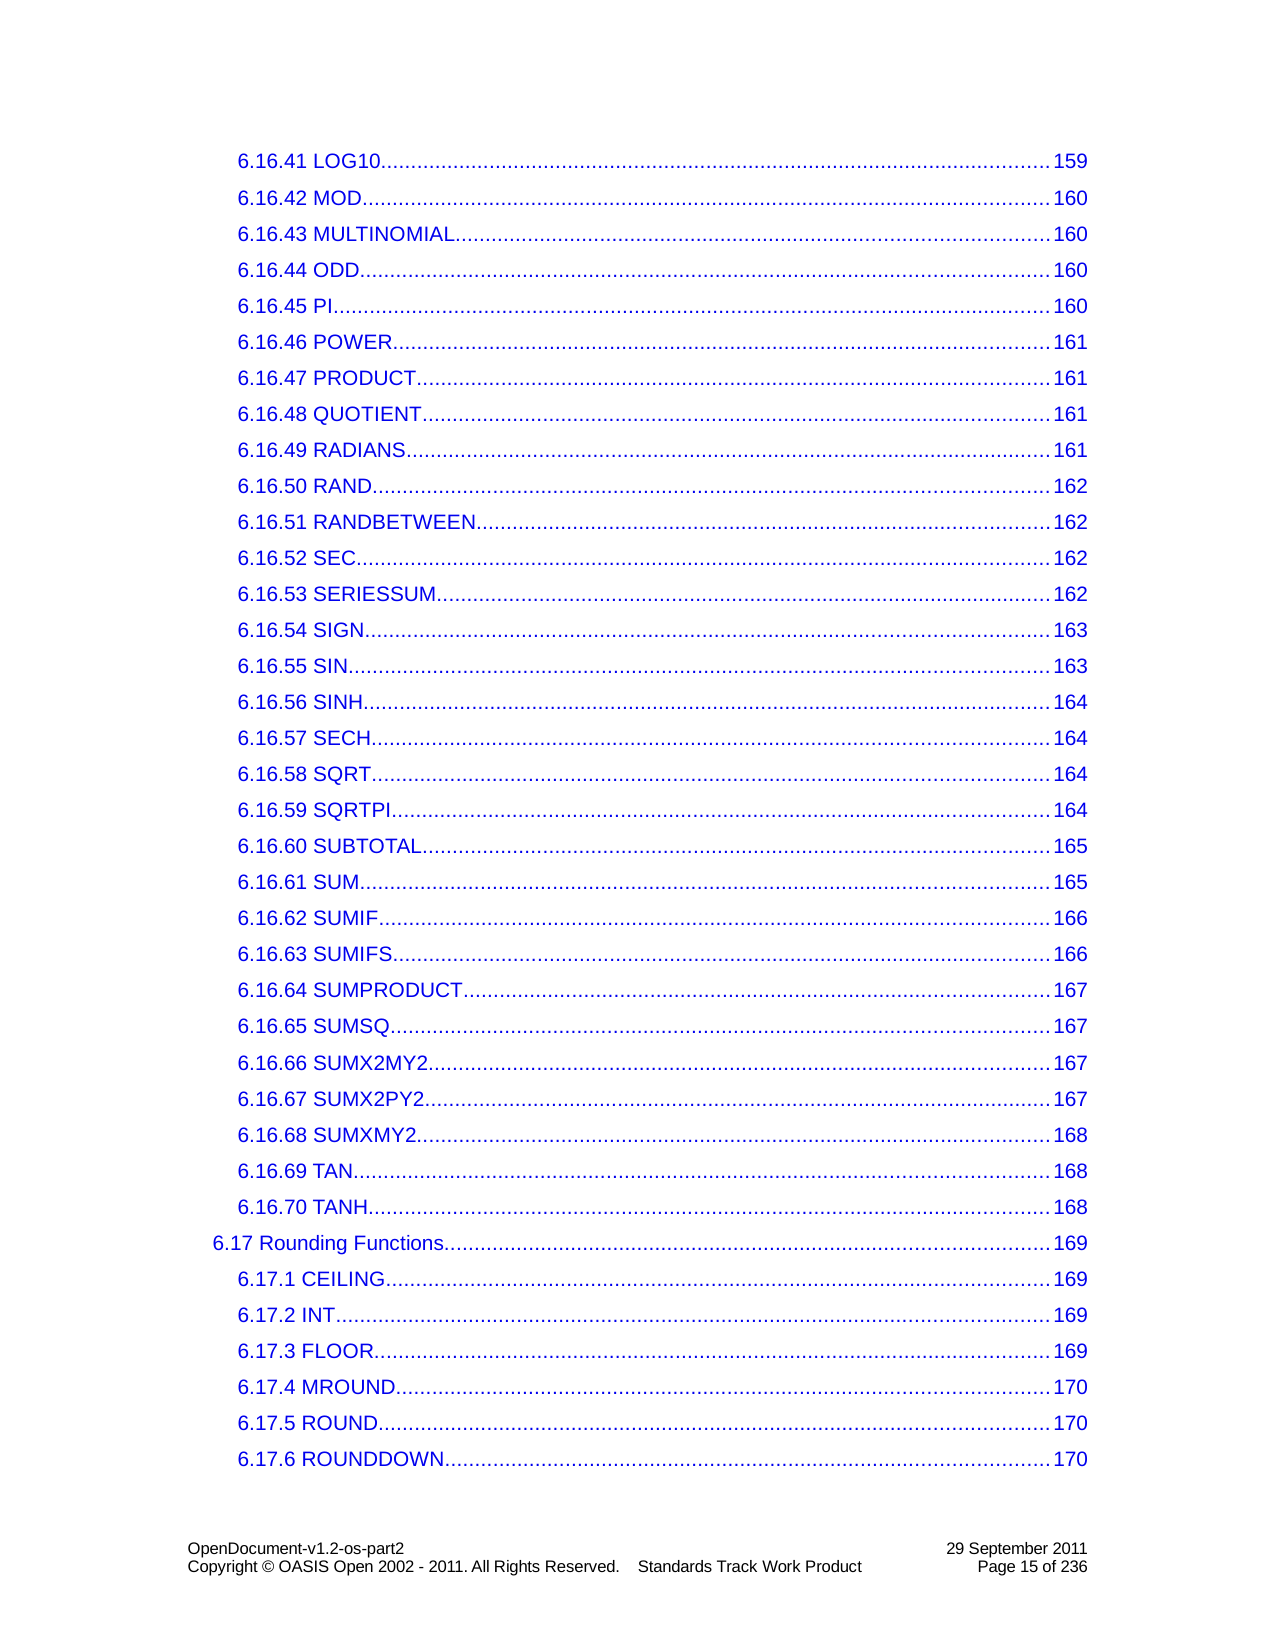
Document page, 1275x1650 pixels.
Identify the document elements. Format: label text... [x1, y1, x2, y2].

text 6.16.65 SUMSQ 167 [237, 1015, 1088, 1038]
text 6.16.55 SIN 163 [237, 654, 1088, 678]
text 6.16.68 SUMXMY2 168 [237, 1123, 1088, 1147]
text 6.17.6 ROUNDDOWN 170 [237, 1447, 1088, 1471]
text 6.16.47 PRODUCT 161 [237, 366, 1088, 390]
text 6.17.2 INT 169 [237, 1303, 1088, 1327]
text 6.16.45 PI 160 [237, 294, 1088, 318]
text 6.16.52 SEC 162 [237, 546, 1088, 570]
text 6.17.5 ROUND 170 [237, 1411, 1088, 1435]
text 6.16.42 MOD 160 [237, 186, 1088, 209]
text 6.17.1 CEILING 169 [237, 1267, 1088, 1291]
text 6.16.41 LOG10 159 [237, 150, 1088, 173]
text 6.16.56 SINH 164 [237, 691, 1088, 714]
text 6.16.70 TANH 168 [237, 1195, 1088, 1219]
text 6.16.54 SIGN 163 [237, 618, 1088, 642]
text 6.16.64 SUMPRODUCT 167 [237, 979, 1088, 1002]
text 6.17.4 MROUND 170 [237, 1375, 1088, 1399]
text 6.17 Rounding Functions 169 [212, 1231, 1088, 1255]
text 6.16.67 SUMX2PY2 167 [237, 1087, 1088, 1111]
text 6.16.43 MULTINOMIAL 160 [237, 222, 1088, 246]
text 6.16.66 SUMX2MY2 167 [237, 1051, 1088, 1074]
text 6.16.46 POWER 161 [237, 330, 1088, 354]
text 6.16.44 ODD 160 [237, 258, 1088, 282]
text 6.16.61 SUM 165 [237, 871, 1088, 894]
text 6.16.57 SECH 164 [237, 727, 1088, 750]
text 6.16.69 TAN 168 [237, 1159, 1088, 1183]
text 6.16.59 SQRTPI 164 [237, 799, 1088, 822]
text 6.16.63 SUMIFS 166 [237, 943, 1088, 966]
text 6.16.50 RAND 162 [237, 474, 1088, 498]
text 6.16.53 SERIESSUM 162 [237, 582, 1088, 606]
text 6.16.48 QUOTIENT 161 [237, 402, 1088, 426]
text 6.16.49 RADIANS 161 [237, 438, 1088, 462]
text 6.16.62 SUMIF 166 [237, 907, 1088, 930]
text 6.16.51 RANDBETWEEN 162 [237, 510, 1088, 534]
text 6.16.58 SQRT 164 [237, 763, 1088, 786]
text 6.16.60 SUBTOTAL 165 [237, 835, 1088, 858]
text 6.17.3 FLOOR 169 [237, 1339, 1088, 1363]
